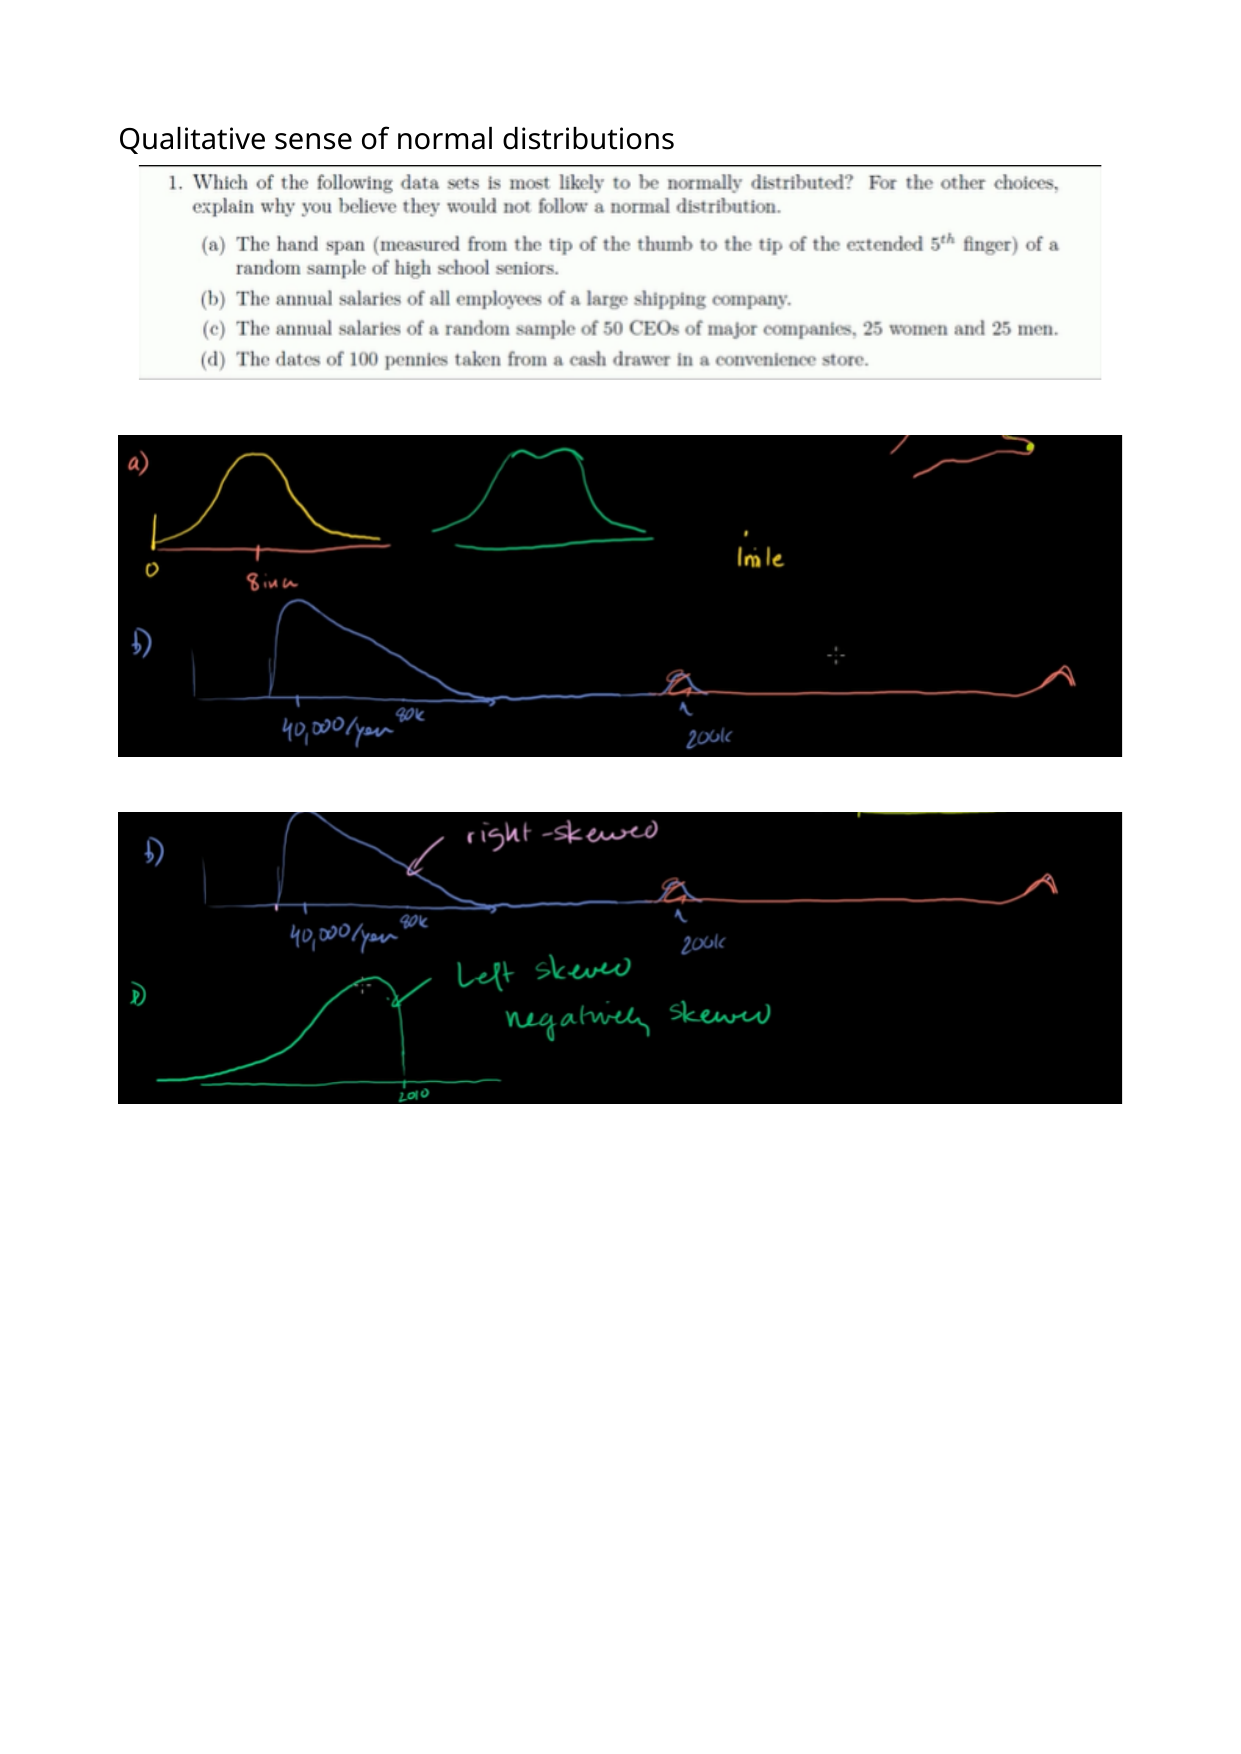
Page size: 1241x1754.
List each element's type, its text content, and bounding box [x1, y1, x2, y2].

text Qualitative sense of normal distributions [118, 118, 1122, 158]
picture [118, 435, 1123, 757]
picture [138, 165, 1102, 380]
picture [118, 812, 1123, 1104]
